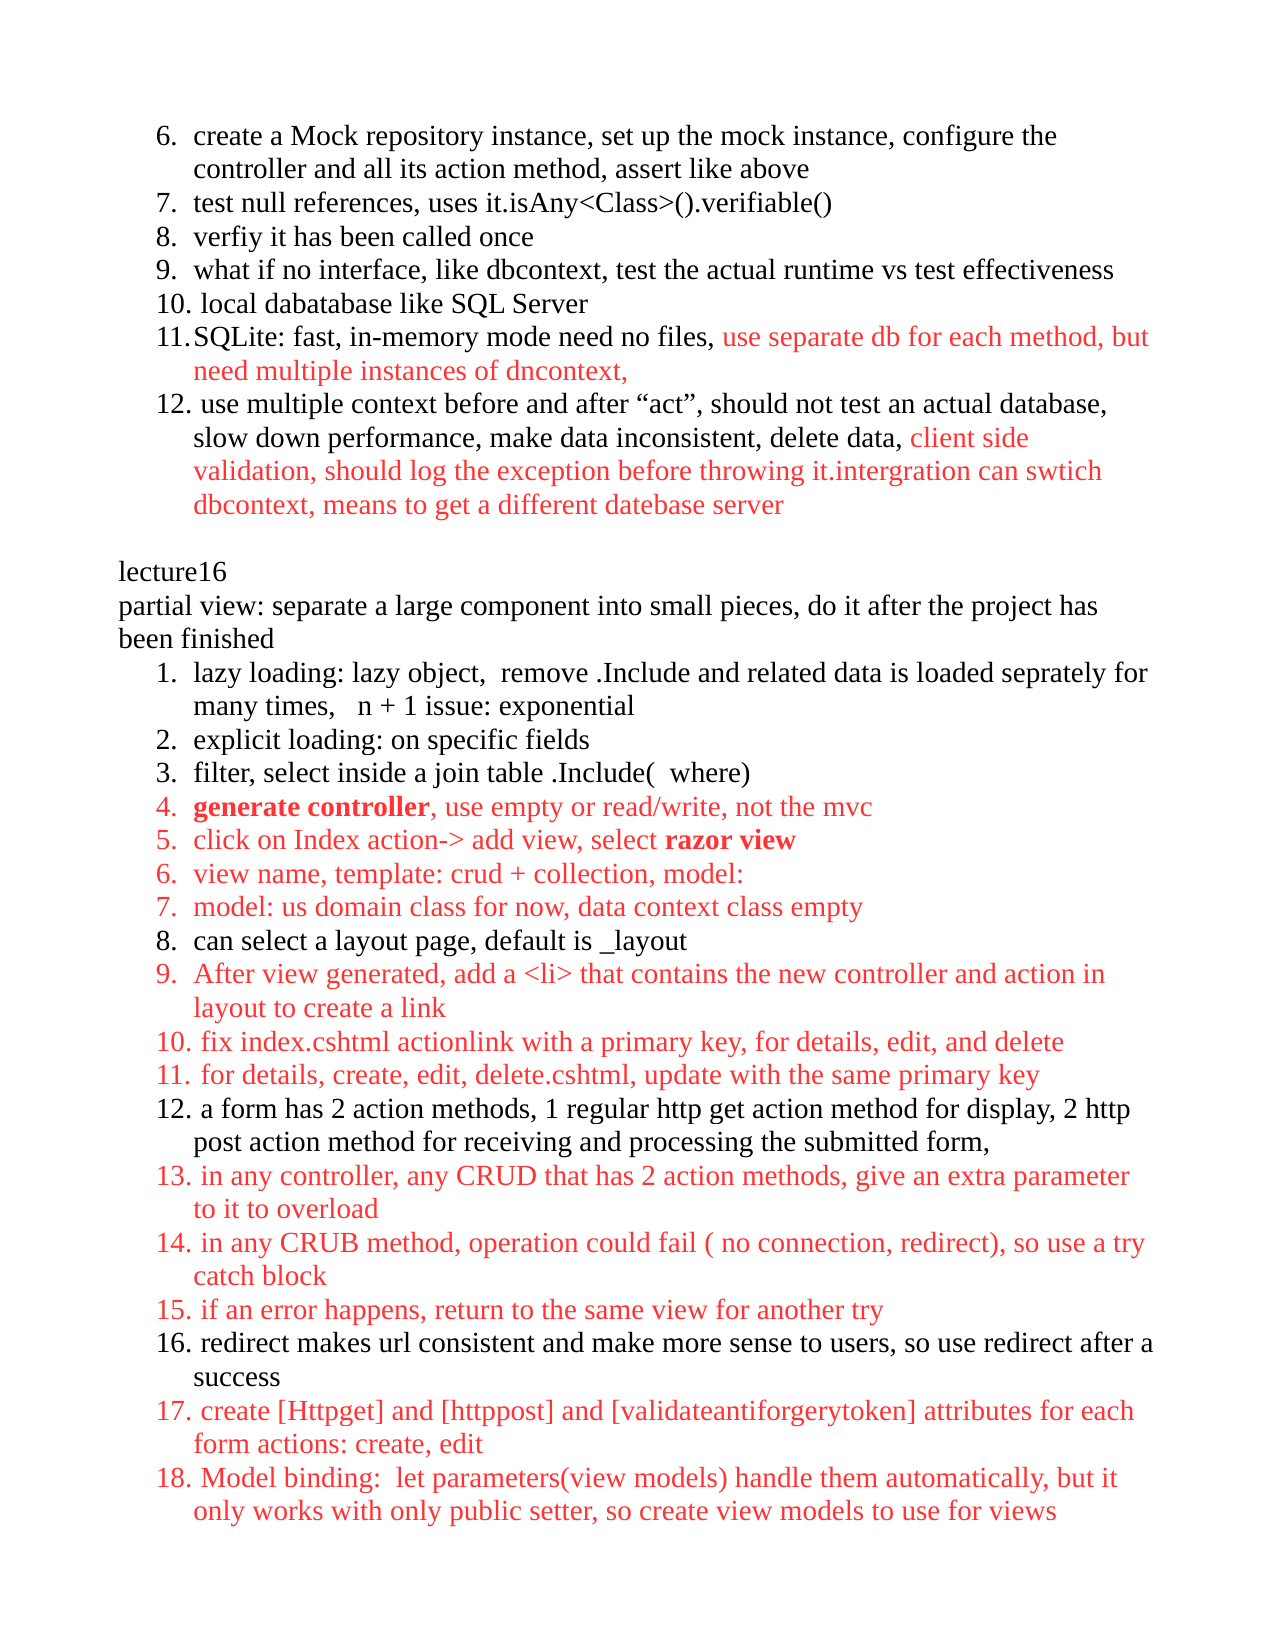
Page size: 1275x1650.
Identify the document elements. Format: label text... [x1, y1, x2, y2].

list explicit loading: on specific fields [156, 722, 1157, 755]
list After view generated, add a <li> that contains the new controller and action in layout to create a link [156, 957, 1157, 1024]
list create [Httpget] and [httppost] and [validateantiforgerytoken] attributes for each form actions: create, edit [156, 1393, 1157, 1460]
list SQLite: fast, in-memory mode need no files, use separate db for each method, but need multiple instances of dncontext, [156, 319, 1157, 386]
list fix index.cshtml actionlink with a primary key, for details, edit, and delete [156, 1024, 1157, 1057]
list view name, template: crud + collection, model: [156, 856, 1157, 889]
list use multiple context before and after “act”, should not test an actual database, slow down performance, make data inconsistent, delete data, client side validation, should log the exception before throwing it.intergration can swtich dbcontext, means to get a different datebase server [156, 386, 1157, 521]
list verfiy it has been called once [156, 219, 1157, 252]
list local dabatabase like SQL Server [156, 286, 1157, 319]
list for details, create, edit, delete.cshtml, update with the same primary key [156, 1057, 1157, 1091]
list redirect makes url consistent and make more sense to users, so use redirect after a success [156, 1326, 1157, 1393]
text partial view: separate a large component into small pieces, do it after the project has been finished [118, 588, 1157, 655]
list create a Mock repository instance, set up the mock instance, configure the controller and all its action method, assert like above [156, 118, 1157, 185]
list test null references, uses it.isAny<Class>().verifiable() [156, 185, 1157, 219]
list what if no interface, like dbcontext, test the actual runtime vs test effectiveness [156, 252, 1157, 286]
list if an error happens, return to the same view for another try [156, 1292, 1157, 1326]
list model: us domain class for now, data context class empty [156, 889, 1157, 923]
list click on Index action-> add view, select razor view [156, 822, 1157, 856]
list in any controller, any CRUD that has 2 action methods, give an extra parameter to it to overload [156, 1158, 1157, 1225]
list generate controller, use empty or read/write, not the mvc [156, 789, 1157, 822]
list in any CRUB method, operation could fail ( no connection, redirect), so use a try catch block [156, 1225, 1157, 1292]
text lecture16 [118, 554, 1157, 588]
list filter, select inside a join table .Include( where) [156, 755, 1157, 789]
list a form has 2 action methods, 1 regular http get action method for display, 2 http post action method for receiving and processing the submitted form, [156, 1091, 1157, 1158]
list can select a layout page, default is _layout [156, 923, 1157, 957]
list Model binding: let parameters(view models) handle them automatically, but it only works with only public setter, so create view models to use for views [156, 1460, 1157, 1527]
list lazy loading: lazy object, remove .Include and related data is loaded seprately for many times, n + 1 issue: exponential [156, 655, 1157, 722]
